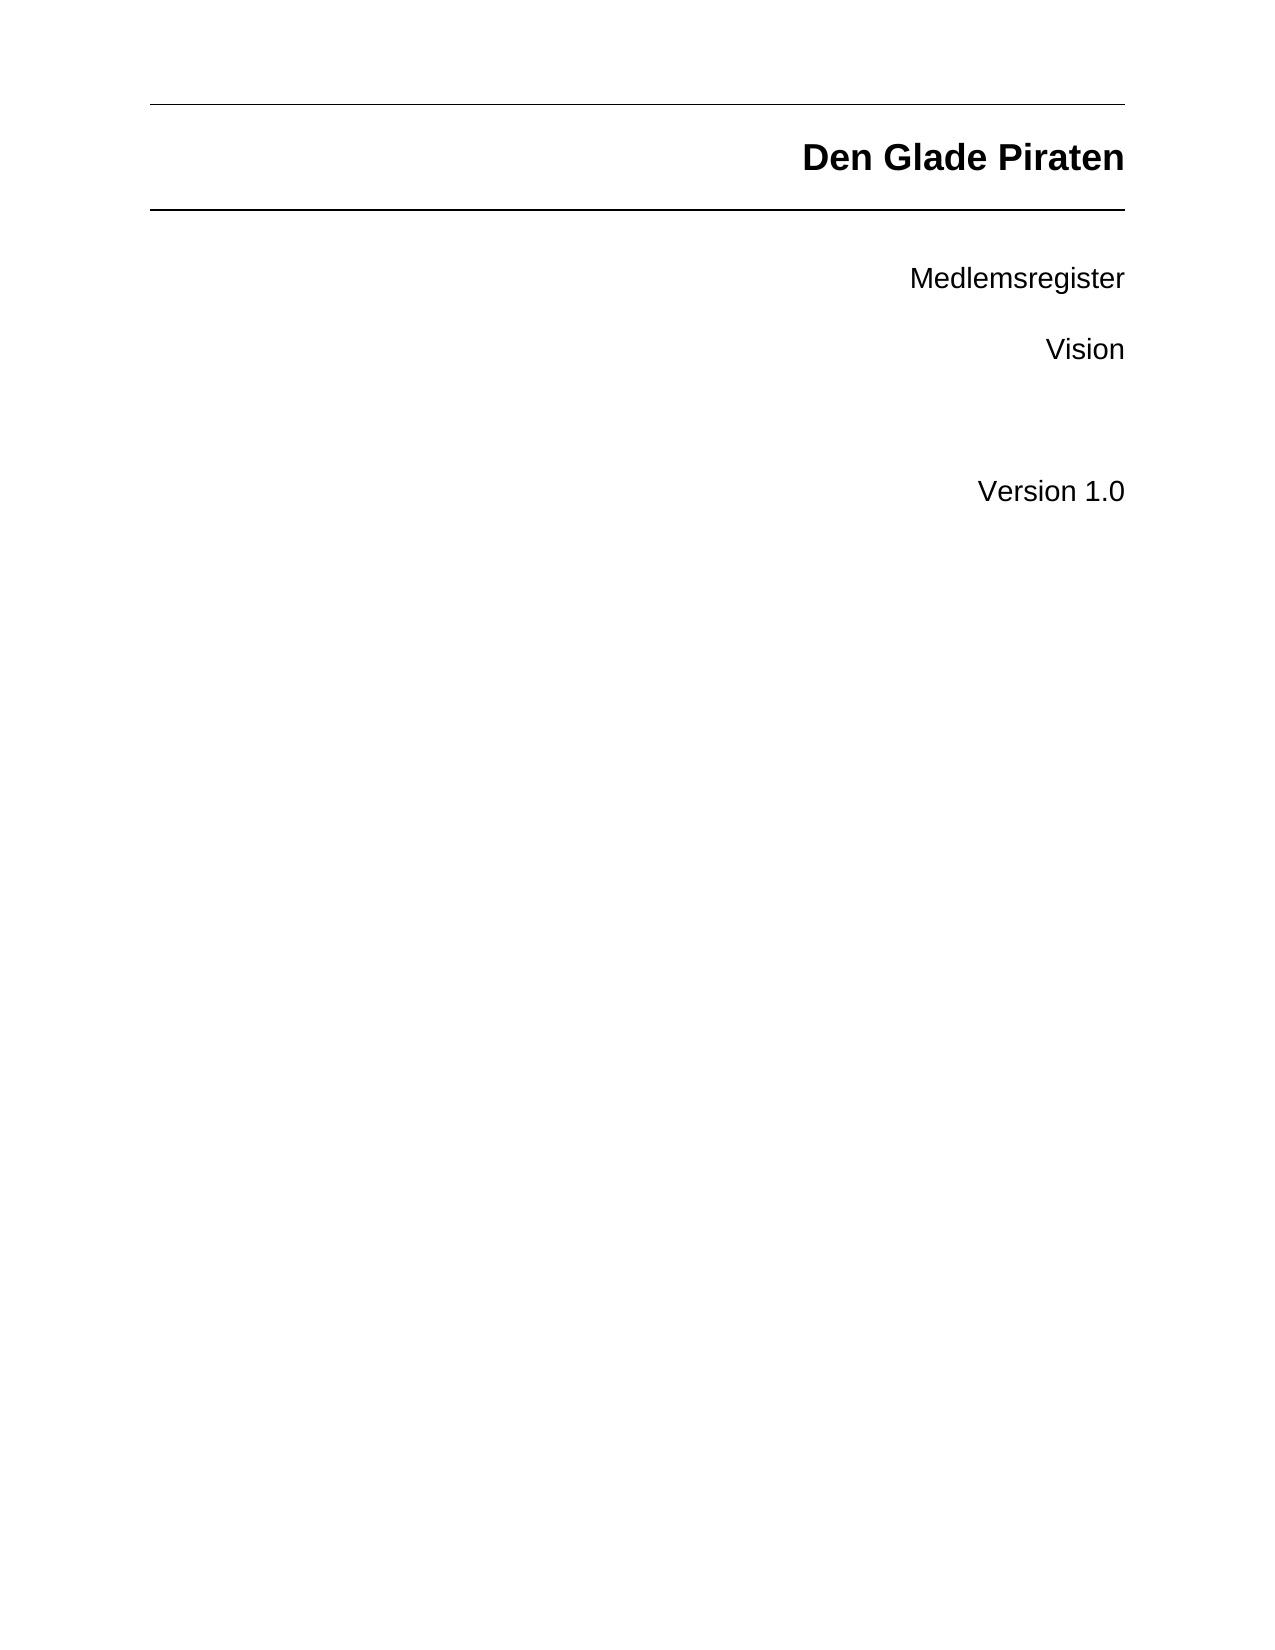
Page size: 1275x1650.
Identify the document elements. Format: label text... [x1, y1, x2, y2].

title Version 1.0 [150, 474, 1125, 507]
title Medlemsregister [150, 261, 1125, 294]
title Vision [150, 332, 1125, 365]
